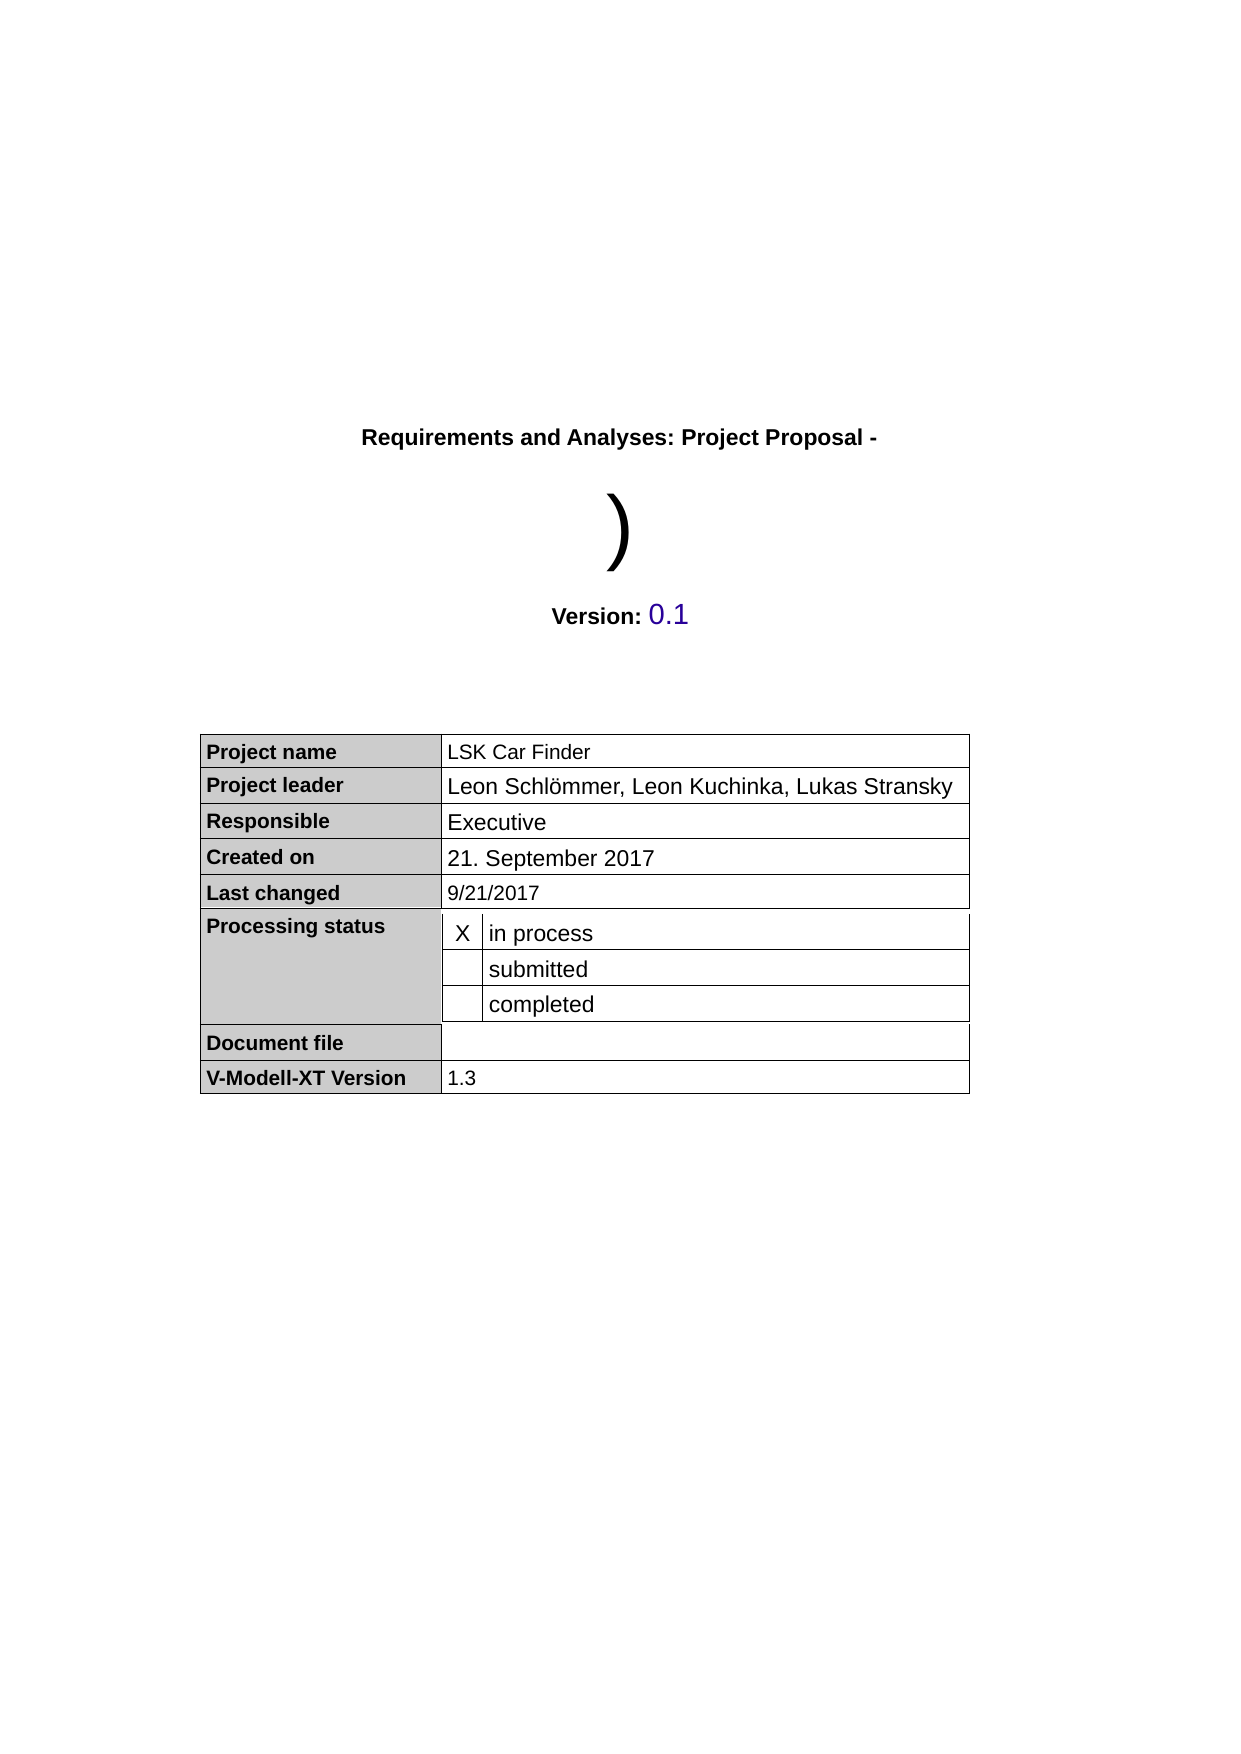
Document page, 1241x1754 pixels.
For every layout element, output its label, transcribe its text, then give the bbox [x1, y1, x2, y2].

table_header LSK Car Finder [442, 735, 969, 767]
text Requirements and Analyses: Project Proposal - [118, 418, 1122, 451]
table_cell [442, 1024, 969, 1060]
table_cell submitted [483, 950, 969, 985]
table_cell Processing status [201, 909, 441, 1024]
table_cell 1.3 [442, 1061, 969, 1093]
table_cell Document file [201, 1025, 441, 1060]
table_cell V-Modell-XT Version [201, 1061, 441, 1093]
text Version: 0.1 [118, 597, 1122, 631]
table_cell Project leader [201, 768, 441, 803]
table_header Project name [201, 735, 441, 767]
table_cell 9/21/2017 [442, 875, 969, 907]
table_cell Created on [201, 839, 441, 874]
text ) [118, 476, 1122, 572]
table_header in process [483, 914, 969, 949]
table_cell Last changed [201, 875, 441, 907]
table_cell Responsible [201, 804, 441, 838]
table_cell [443, 950, 482, 985]
table_cell Executive [442, 804, 969, 838]
table_cell 21. September 2017 [442, 839, 969, 874]
table_cell Leon Schlömmer, Leon Kuchinka, Lukas Stransky [442, 768, 969, 803]
table_cell [443, 986, 482, 1021]
table_cell [441, 909, 969, 949]
table_cell completed [483, 986, 969, 1021]
table_header X [443, 914, 482, 949]
